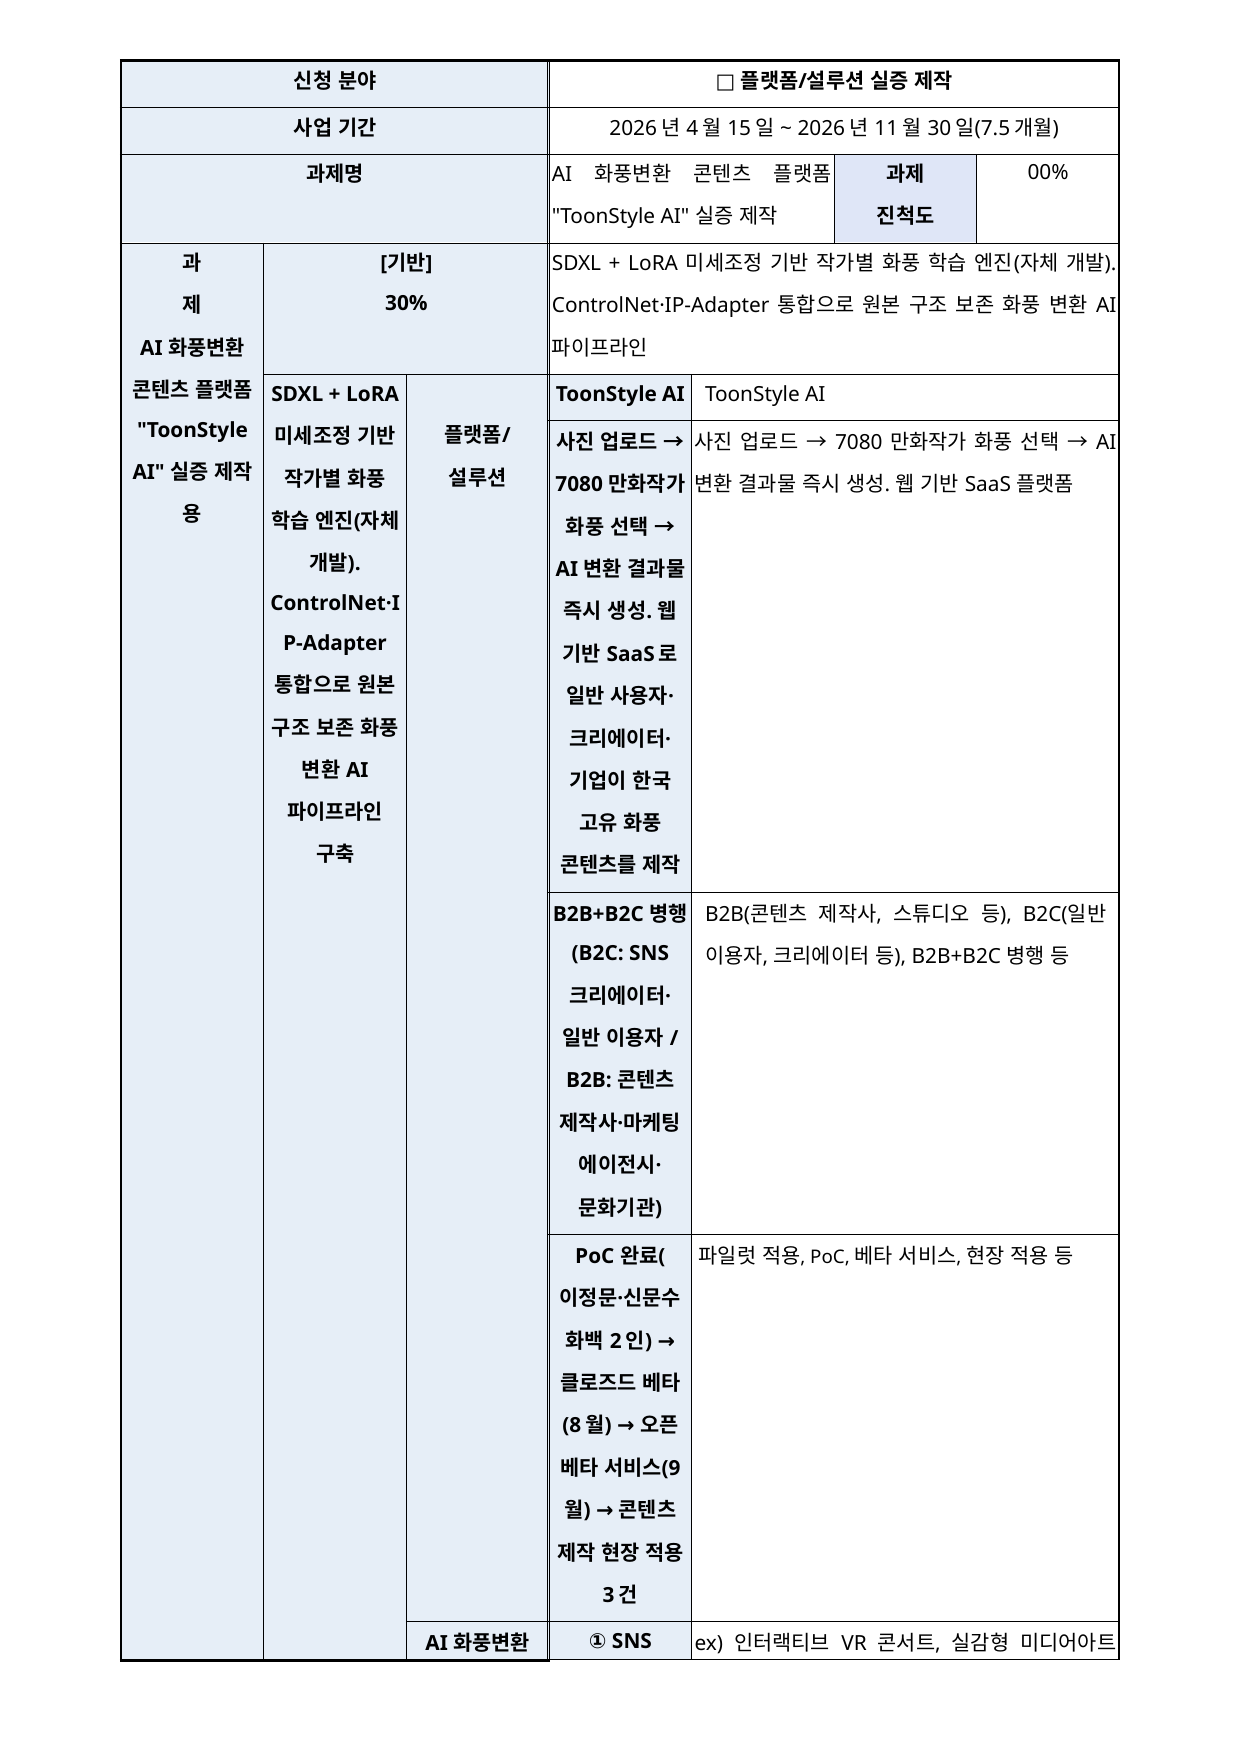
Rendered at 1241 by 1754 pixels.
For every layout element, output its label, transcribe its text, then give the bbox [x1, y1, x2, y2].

table_cell 2026년 4월 15일 ~ 2026년 11월 30일(7.5개월) [550, 108, 1118, 154]
table_cell ToonStyle AI [692, 375, 1118, 420]
table_cell 사업 기간 [122, 108, 547, 154]
table_cell AI 화풍변환 [407, 1622, 547, 1659]
table_cell 과제명 [122, 155, 547, 242]
table_cell B2B(콘텐츠 제작사, 스튜디오 등), B2C(일반 이용자, 크리에이터 등), B2B+B2C 병행 등 [692, 893, 1118, 1234]
table_cell ① SNS [550, 1622, 691, 1659]
table_cell PoC 완료(이정문·신문수 화백 2인) → 클로즈드 베타(8월) → 오픈 베타 서비스(9월) → 콘텐츠 제작 현장 적용 3건 [550, 1235, 691, 1621]
table_cell AI 화풍변환 콘텐츠 플랫폼 "ToonStyle AI" 실증 제작 [550, 155, 834, 242]
table_header □ 플랫폼/설루션 실증 제작 [550, 62, 1118, 107]
table_header 신청 분야 [122, 62, 547, 107]
table_cell [기반] 30% [264, 244, 547, 374]
table_cell SDXL + LoRA 미세조정 기반 작가별 화풍 학습 엔진(자체 개발). ControlNet·IP-Adapter 통합으로 원본 구조 보존 화풍 변환 AI 파이프라인 [550, 244, 1118, 374]
table_cell ToonStyle AI [550, 375, 691, 420]
table_cell SDXL + LoRA 미세조정 기반 작가별 화풍 학습 엔진(자체 개발). ControlNet·IP-Adapter 통합으로 원본 구조 보존 화풍 변환 AI 파이프라인 구축 [264, 375, 406, 1659]
table_cell 사진 업로드 → 7080 만화작가 화풍 선택 → AI 변환 결과물 즉시 생성. 웹 기반 SaaS 플랫폼 [692, 421, 1118, 891]
table_cell ex) 인터랙티브 VR 콘서트, 실감형 미디어아트 [692, 1622, 1118, 1659]
table_cell 과제 진척도 [835, 155, 976, 242]
table_cell 과 제 AI 화풍변환 콘텐츠 플랫폼 "ToonStyle AI" 실증 제작 용 [122, 244, 263, 1659]
table_cell 파일럿 적용, PoC, 베타 서비스, 현장 적용 등 [692, 1235, 1118, 1621]
table_cell 플랫폼/ 설루션 [407, 375, 547, 1621]
table_cell 00% [977, 155, 1118, 242]
table_cell 사진 업로드 → 7080 만화작가 화풍 선택 → AI 변환 결과물 즉시 생성. 웹 기반 SaaS로 일반 사용자·크리에이터·기업이 한국 고유 화풍 콘텐츠를 제작 [550, 421, 691, 891]
table_cell B2B+B2C 병행 (B2C: SNS 크리에이터·일반 이용자 / B2B: 콘텐츠 제작사·마케팅 에이전시·문화기관) [550, 893, 691, 1234]
